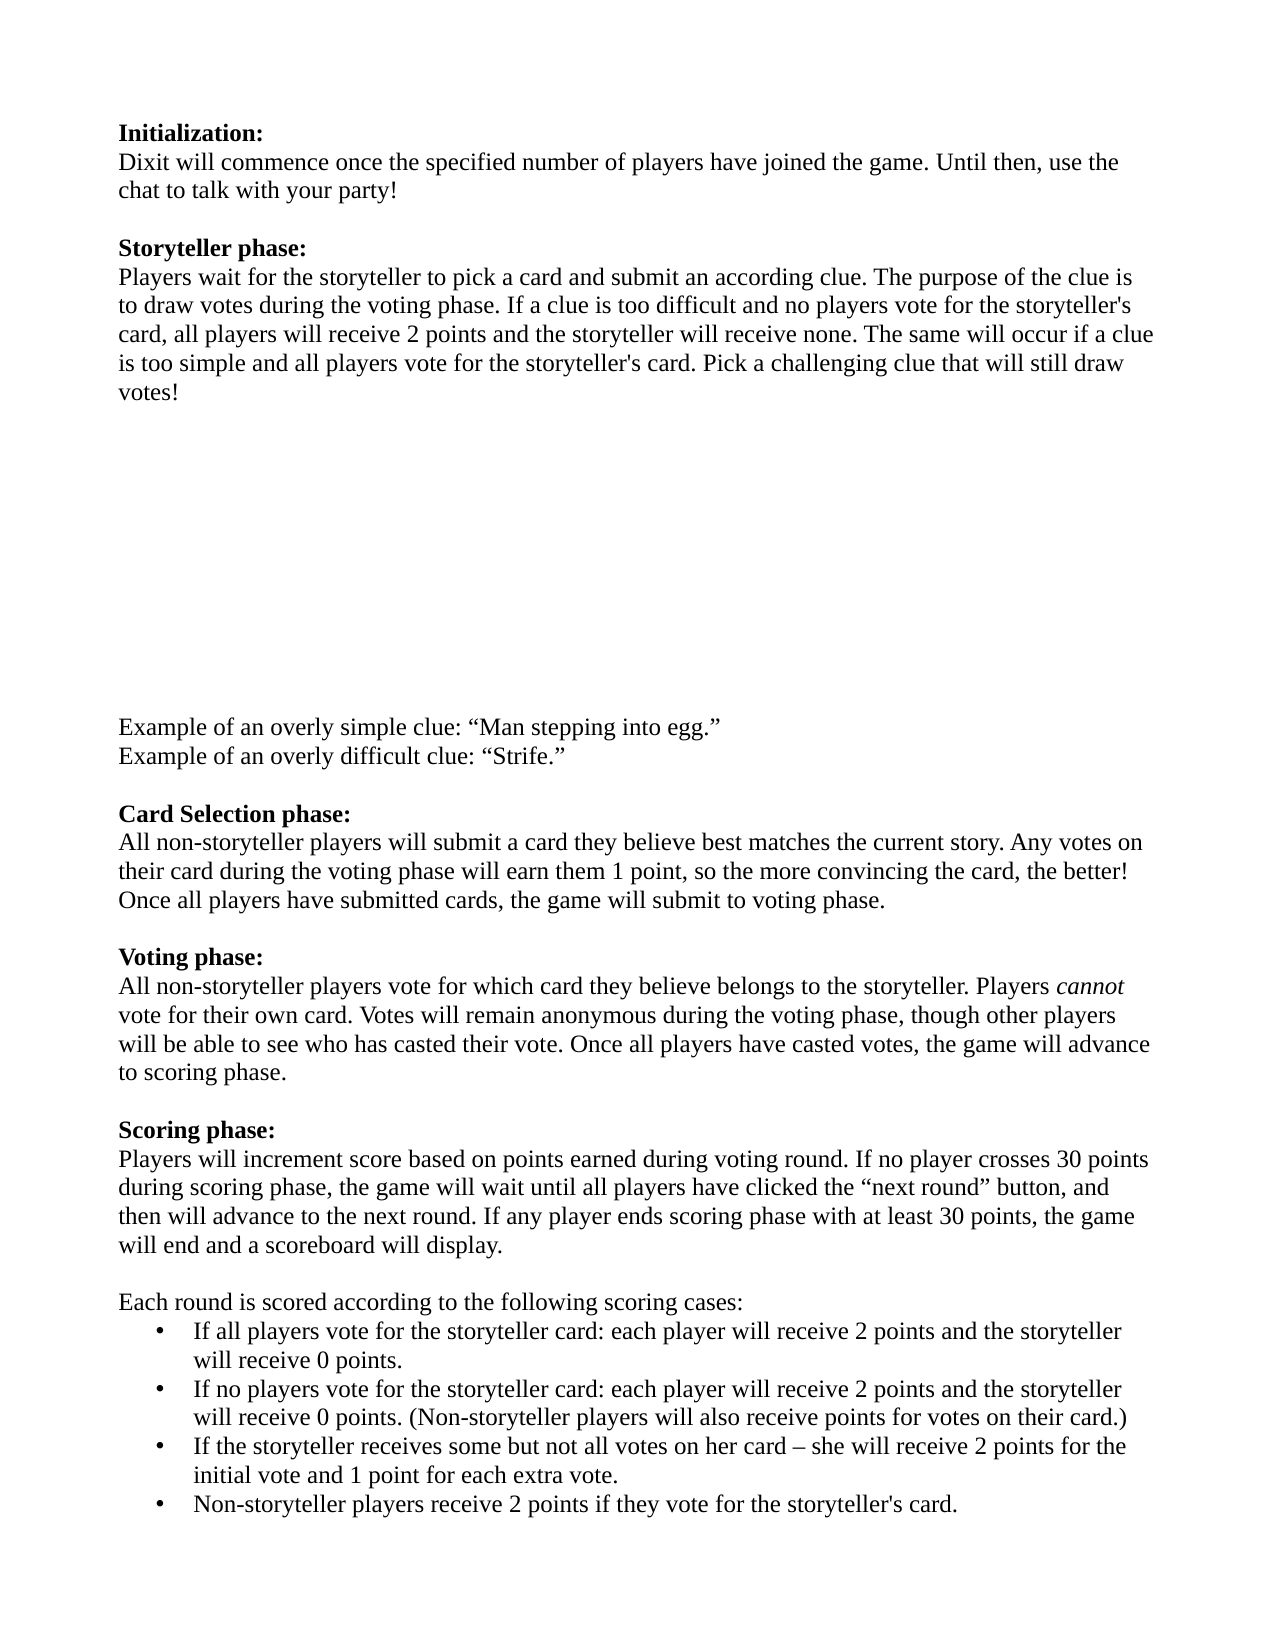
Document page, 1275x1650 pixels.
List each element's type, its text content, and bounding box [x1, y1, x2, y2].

text Card Selection phase: [118, 799, 1157, 827]
text Players wait for the storyteller to pick a card and submit an according clue. The purpose of the clue is to draw votes during the voting phase. If a clue is too difficult and no players vote for the storyteller's card, all players will receive 2 points and the storyteller will receive none. The same will occur if a clue is too simple and all players vote for the storyteller's card. Pick a challenging clue that will still draw votes! [118, 262, 1157, 406]
text Scoring phase: [118, 1115, 1157, 1144]
list If all players vote for the storyteller card: each player will receive 2 points and the storyteller will receive 0 points. [156, 1316, 1157, 1374]
text Example of an overly difficult clue: “Strife.” [118, 741, 1157, 770]
list If the storyteller receives some but not all votes on her card – she will receive 2 points for the initial vote and 1 point for each extra vote. [156, 1431, 1157, 1489]
text Players will increment score based on points earned during voting round. If no player crosses 30 points during scoring phase, the game will wait until all players have clicked the “next round” button, and then will advance to the next round. If any player ends scoring phase with at least 30 points, the game will end and a scoreboard will display. [118, 1144, 1157, 1259]
text Storyteller phase: [118, 233, 1157, 262]
text Example of an overly simple clue: “Man stepping into egg.” [118, 712, 1157, 741]
list If no players vote for the storyteller card: each player will receive 2 points and the storyteller will receive 0 points. (Non-storyteller players will also receive points for votes on their card.) [156, 1374, 1157, 1431]
list Non-storyteller players receive 2 points if they vote for the storyteller's card. [156, 1489, 1157, 1517]
text Dixit will commence once the specified number of players have joined the game. Until then, use the chat to talk with your party! [118, 147, 1157, 204]
text Voting phase: [118, 942, 1157, 971]
text All non-storyteller players will submit a card they believe best matches the current story. Any votes on their card during the voting phase will earn them 1 point, so the more convincing the card, the better! Once all players have submitted cards, the game will submit to voting phase. [118, 827, 1157, 914]
text All non-storyteller players vote for which card they believe belongs to the storyteller. Players cannot vote for their own card. Votes will remain anonymous during the voting phase, though other players will be able to see who has casted their vote. Once all players have casted votes, the game will advance to scoring phase. [118, 971, 1157, 1086]
text Each round is scored according to the following scoring cases: [118, 1287, 1157, 1316]
text Initialization: [118, 118, 1157, 147]
